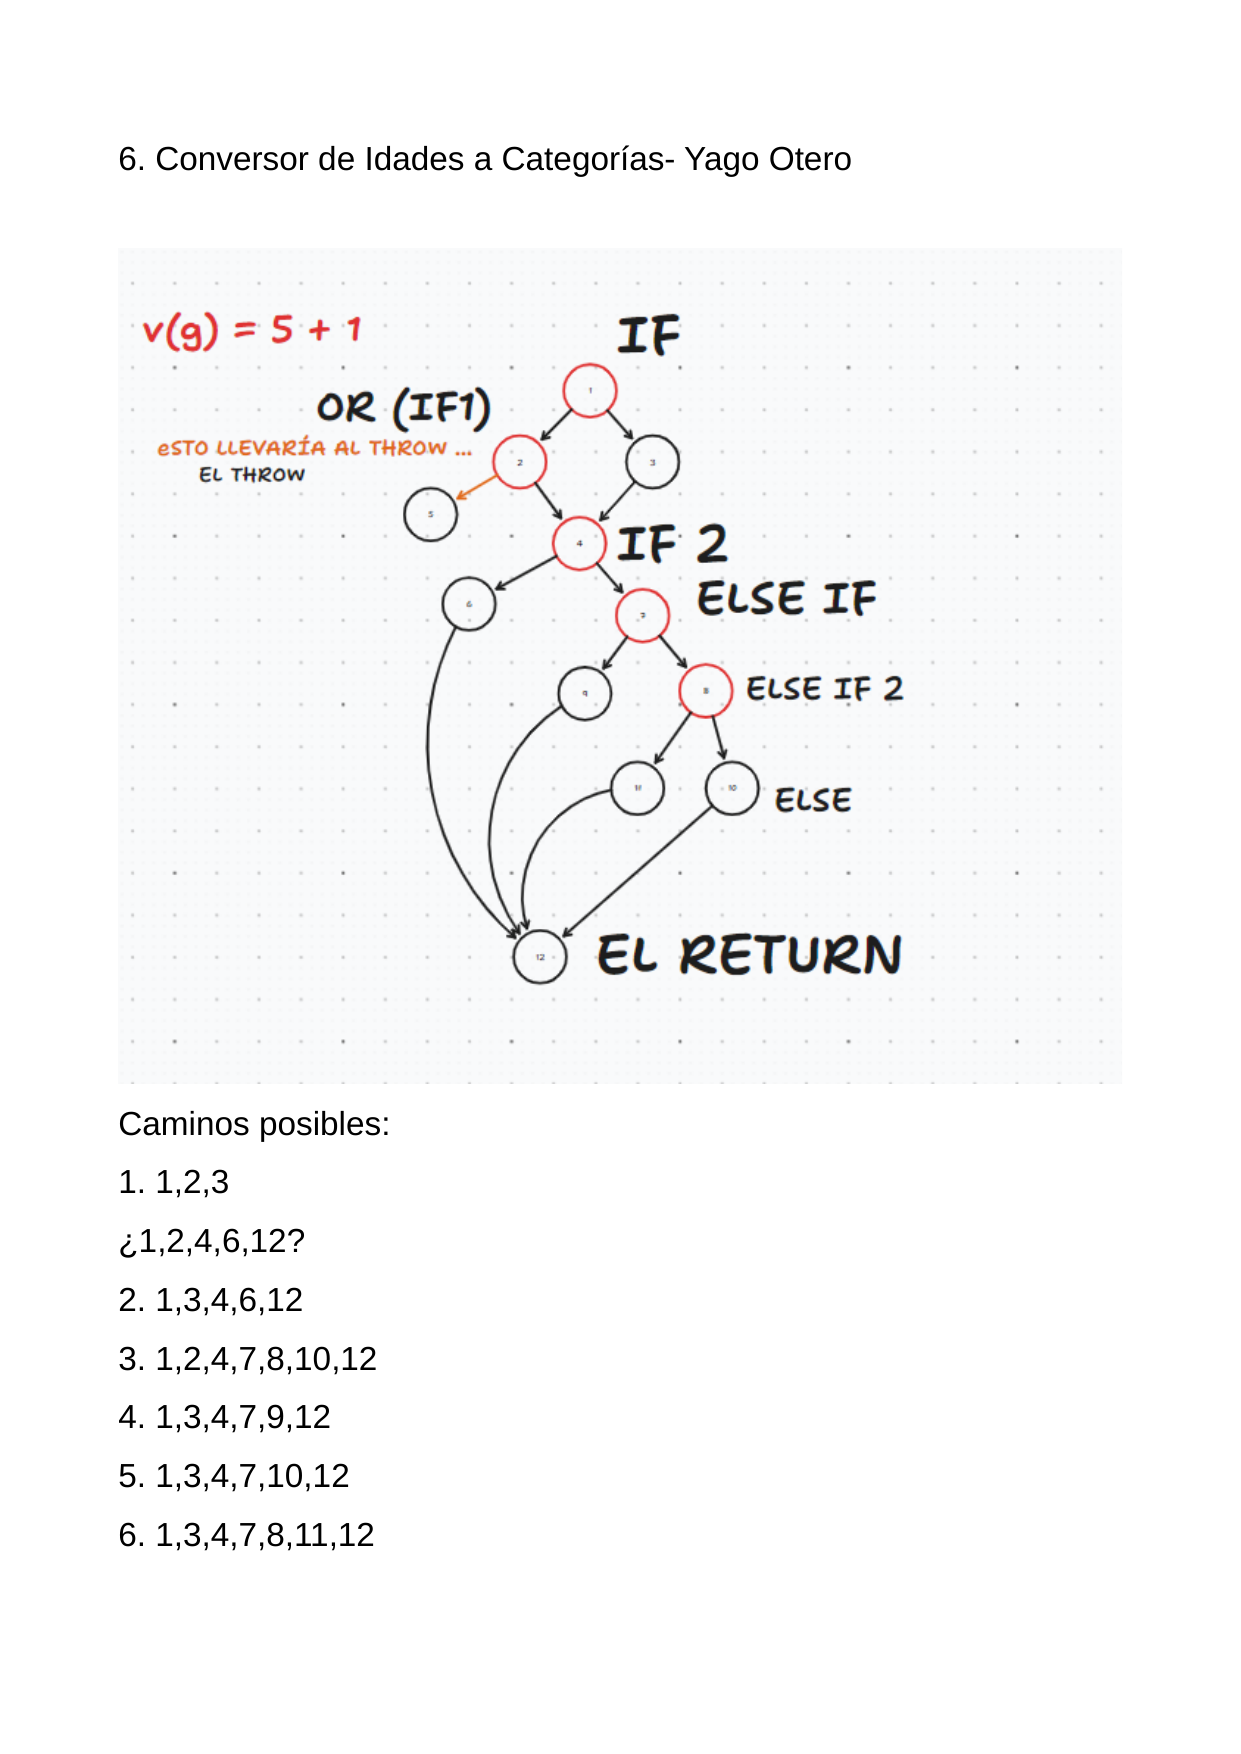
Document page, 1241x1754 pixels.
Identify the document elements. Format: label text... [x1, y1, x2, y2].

picture [118, 248, 1123, 1084]
text 1. 1,2,3 [118, 1163, 1122, 1201]
text 3. 1,2,4,7,8,10,12 [118, 1339, 1122, 1377]
text 2. 1,3,4,6,12 [118, 1280, 1122, 1318]
text 5. 1,3,4,7,10,12 [118, 1456, 1122, 1495]
text ¿1,2,4,6,12? [118, 1221, 1122, 1260]
text 6. 1,3,4,7,8,11,12 [118, 1515, 1122, 1553]
text Caminos posibles: [118, 1104, 1122, 1142]
subtitle 6. Conversor de Idades a Categorías- Yago Otero [118, 139, 1122, 177]
text 4. 1,3,4,7,9,12 [118, 1398, 1122, 1436]
